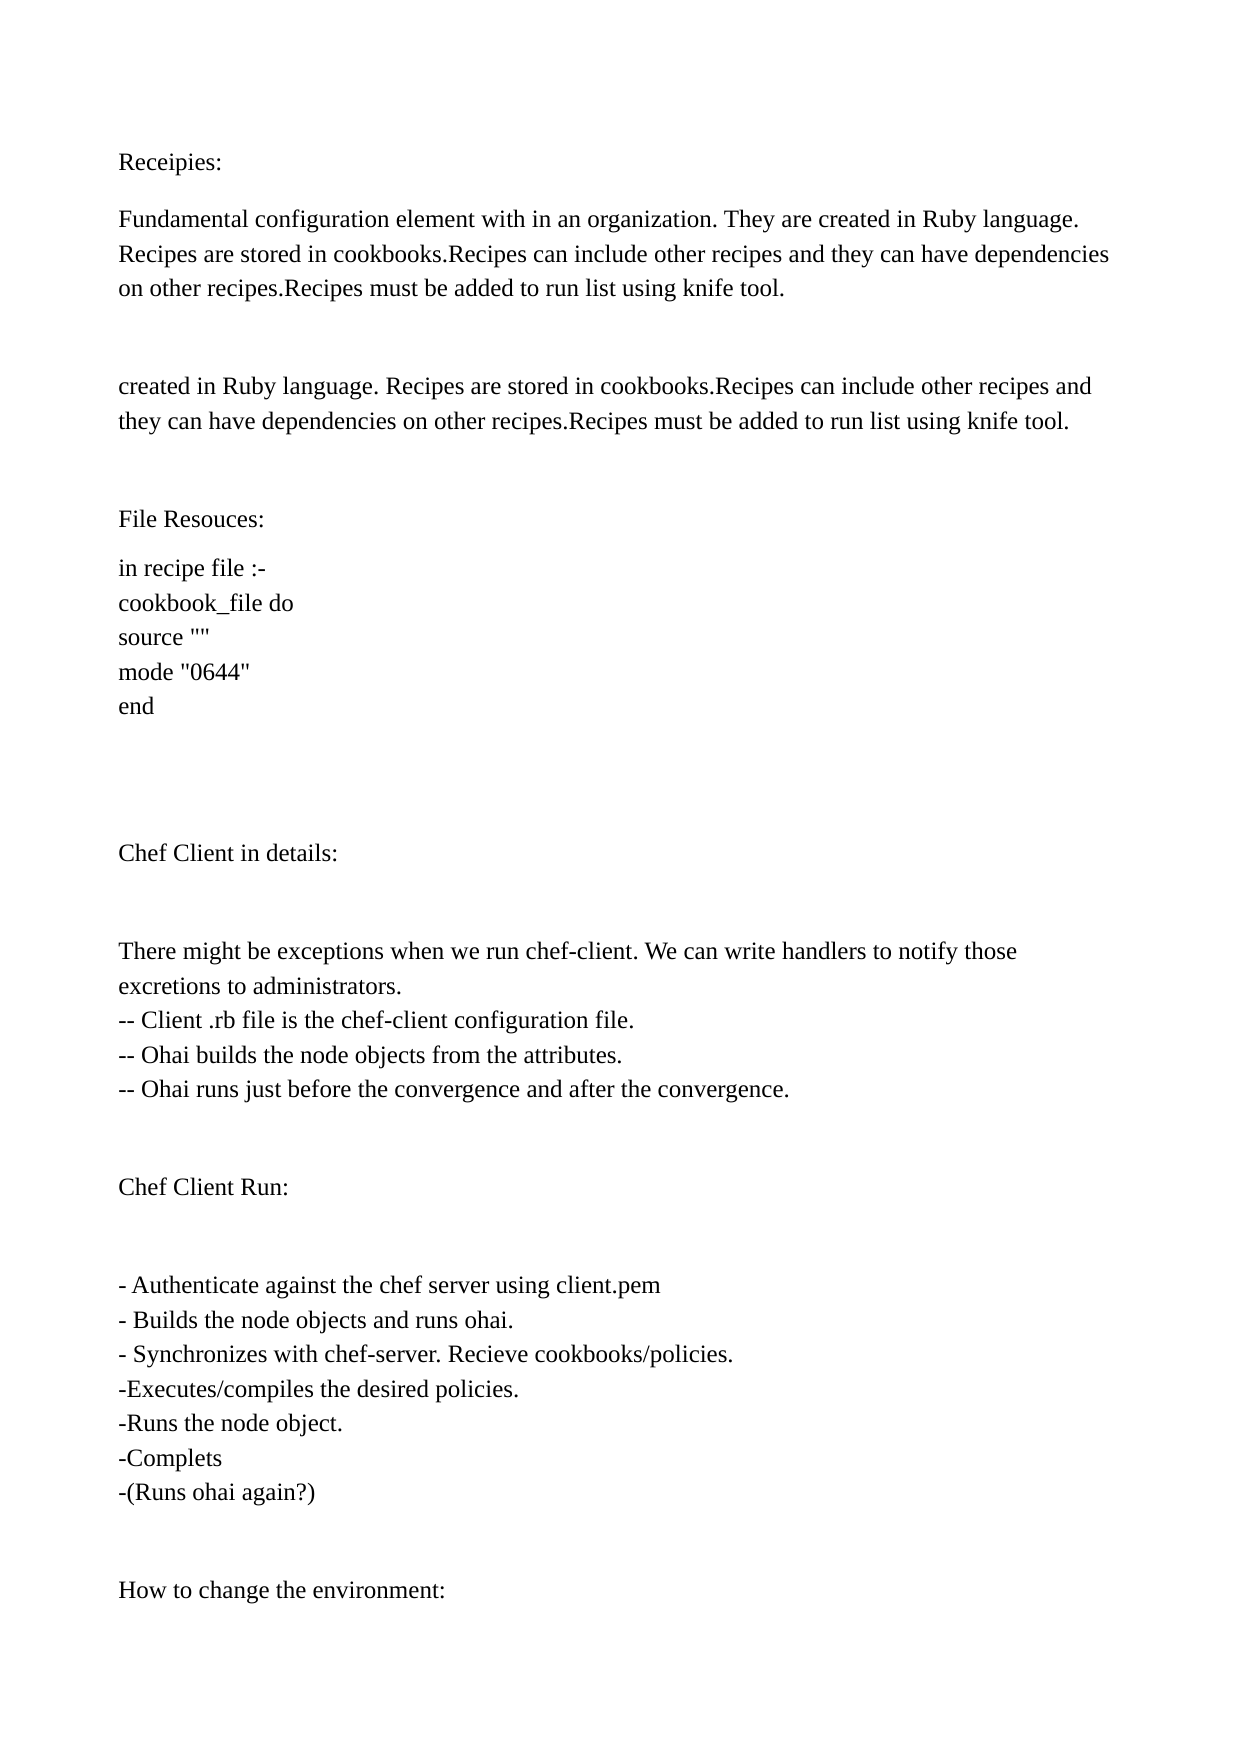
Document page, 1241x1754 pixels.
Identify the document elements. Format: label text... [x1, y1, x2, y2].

text How to change the environment: [118, 1576, 1122, 1604]
text Chef Client Run: [118, 1172, 1122, 1201]
text Chef Client in details: [118, 838, 1122, 867]
text There might be exceptions when we run chef-client. We can write handlers to notify those excretions to administrators. -- Client .rb file is the chef-client configuration file. -- Ohai builds the node objects from the attributes. -- Ohai runs just before the convergence and after the convergence. [118, 936, 1122, 1103]
text - Authenticate against the chef server using client.pem - Builds the node objects and runs ohai. - Synchronizes with chef-server. Recieve cookbooks/policies. -Executes/compiles the desired policies. -Runs the node object. -Complets -(Runs ohai again?) [118, 1271, 1122, 1506]
text Receipies: [118, 147, 1122, 176]
text in recipe file :- cookbook_file do source "" mode "0644" end [118, 553, 1122, 720]
text Fundamental configuration element with in an organization. They are created in Ruby language. Recipes are stored in cookbooks.Recipes can include other recipes and they can have dependencies on other recipes.Recipes must be added to run list using knife tool. [118, 204, 1122, 302]
text created in Ruby language. Recipes are stored in cookbooks.Recipes can include other recipes and they can have dependencies on other recipes.Recipes must be added to run list using knife tool. [118, 371, 1122, 435]
text File Resouces: [118, 504, 1122, 533]
